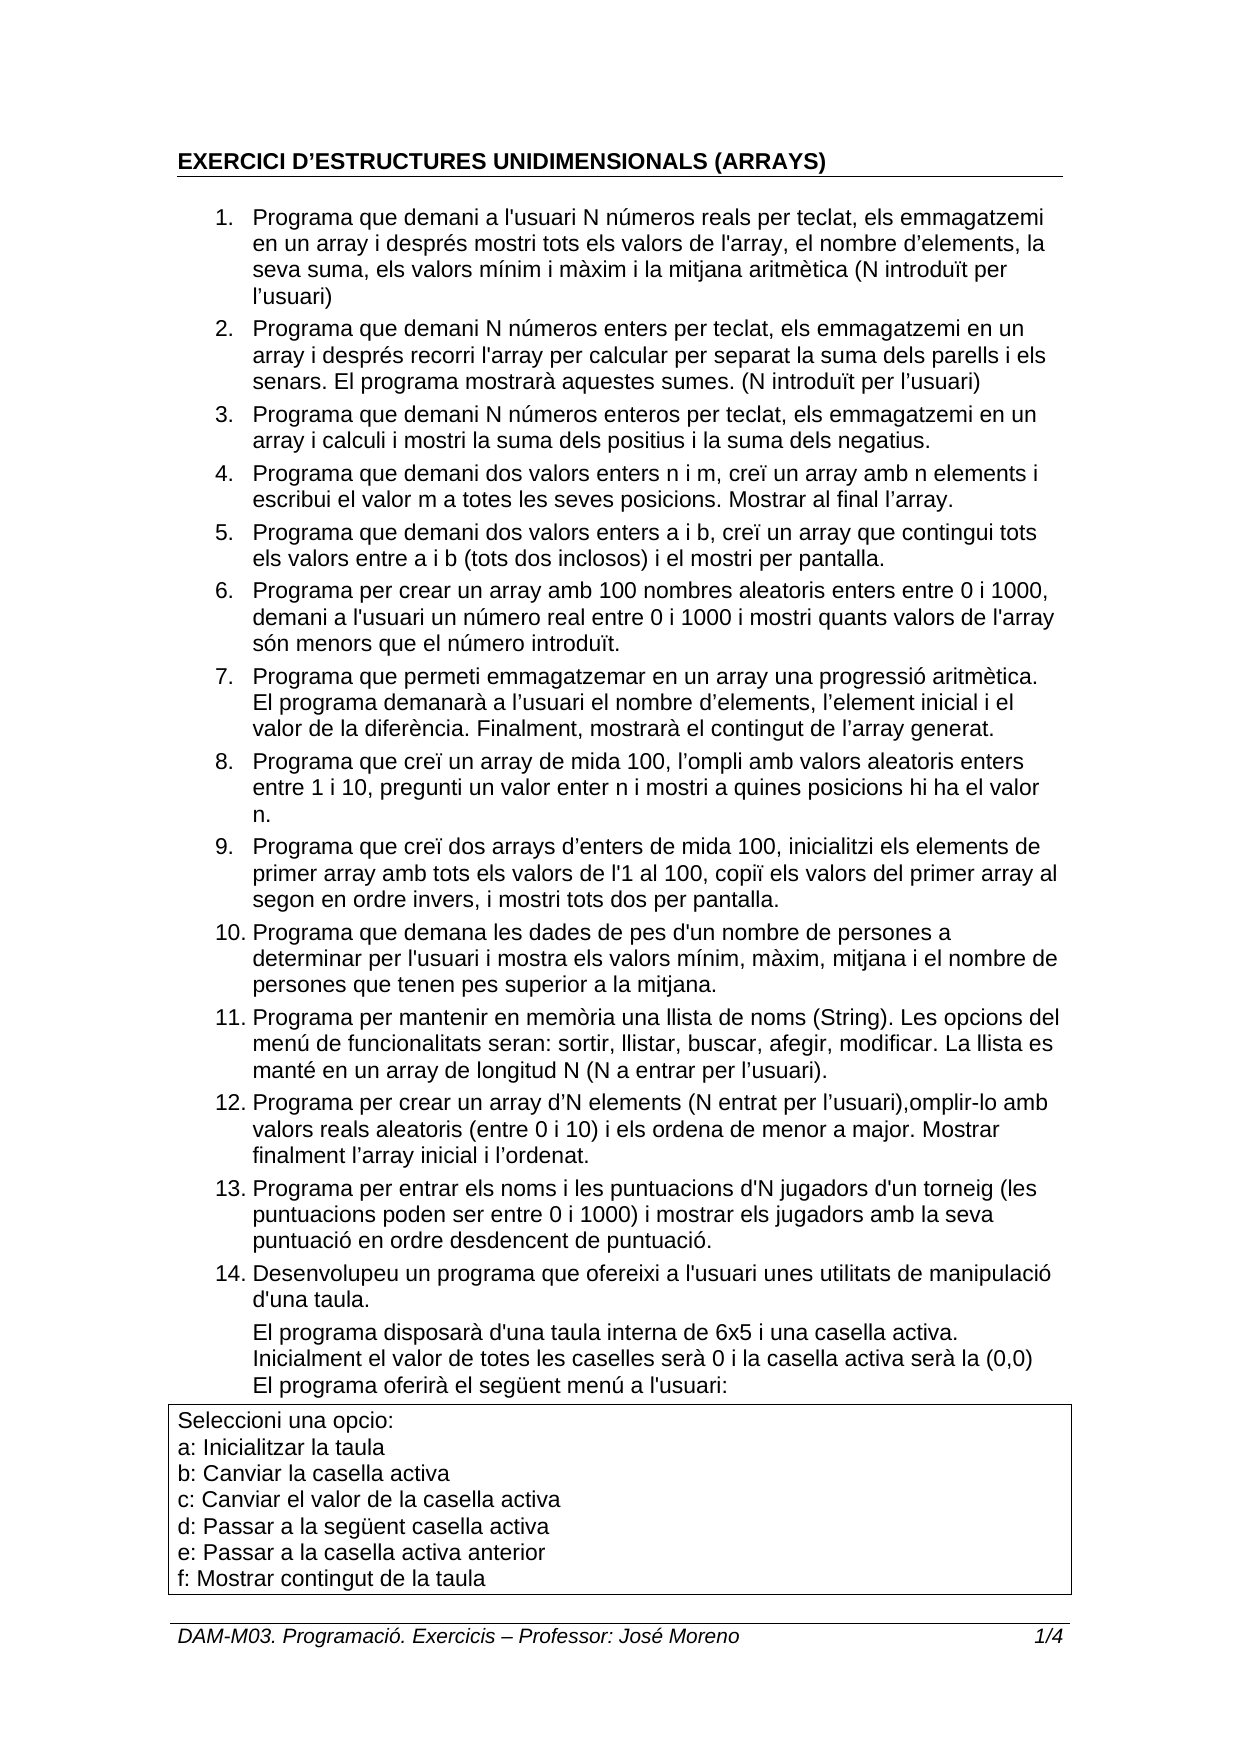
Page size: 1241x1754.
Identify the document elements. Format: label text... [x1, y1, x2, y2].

list Programa que creï un array de mida 100, l’ompli amb valors aleatoris enters entre 1 i 10, pregunti un valor enter n i mostri a quines posicions hi ha el valor n. [215, 748, 1063, 827]
subtitle EXERCICI D’ESTRUCTURES UNIDIMENSIONALS (ARRAYS) [177, 148, 1063, 176]
list Programa que demani N números enteros per teclat, els emmagatzemi en un array i calculi i mostri la suma dels positius i la suma dels negatius. [215, 401, 1063, 453]
list Programa que demani dos valors enters a i b, creï un array que contingui tots els valors entre a i b (tots dos inclosos) i el mostri per pantalla. [215, 518, 1063, 571]
list Programa per crear un array amb 100 nombres aleatoris enters entre 0 i 1000, demani a l'usuari un número real entre 0 i 1000 i mostri quants valors de l'array són menors que el número introduït. [215, 577, 1063, 656]
text Seleccioni una opcio: [169, 1405, 1071, 1434]
list Programa que creï dos arrays d’enters de mida 100, inicialitzi els elements de primer array amb tots els valors de l'1 al 100, copiï els valors del primer array al segon en ordre invers, i mostri tots dos per pantalla. [215, 833, 1063, 912]
text b: Canviar la casella activa [177, 1460, 1063, 1486]
list Programa per mantenir en memòria una llista de noms (String). Les opcions del menú de funcionalitats seran: sortir, llistar, buscar, afegir, modificar. La llista es manté en un array de longitud N (N a entrar per l’usuari). [215, 1004, 1063, 1083]
text d: Passar a la següent casella activa [177, 1513, 1063, 1539]
text e: Passar a la casella activa anterior [177, 1539, 1063, 1562]
list Programa per entrar els noms i les puntuacions d'N jugadors d'un torneig (les puntuacions poden ser entre 0 i 1000) i mostrar els jugadors amb la seva puntuació en ordre desdencent de puntuació. [215, 1174, 1063, 1254]
list Programa que demani dos valors enters n i m, creï un array amb n elements i escribui el valor m a totes les seves posicions. Mostrar al final l’array. [215, 459, 1063, 512]
list Programa que permeti emmagatzemar en un array una progressió aritmètica. El programa demanarà a l’usuari el nombre d’elements, l’element inicial i el valor de la diferència. Finalment, mostrarà el contingut de l’array generat. [215, 663, 1063, 742]
list Desenvolupeu un programa que ofereixi a l'usuari unes utilitats de manipulació d'una taula. [215, 1260, 1063, 1313]
list Programa que demani N números enters per teclat, els emmagatzemi en un array i després recorri l'array per calcular per separat la suma dels parells i els senars. El programa mostrarà aquestes sumes. (N introduït per l’usuari) [215, 315, 1063, 394]
text c: Canviar el valor de la casella activa [177, 1486, 1063, 1513]
text a: Inicialitzar la taula [177, 1434, 1063, 1460]
text f: Mostrar contingut de la taula [169, 1562, 1071, 1594]
list Programa que demani a l'usuari N números reals per teclat, els emmagatzemi en un array i després mostri tots els valors de l'array, el nombre d’elements, la seva suma, els valors mínim i màxim i la mitjana aritmètica (N introduït per l’usuari) [215, 203, 1063, 309]
list Programa que demana les dades de pes d'un nombre de persones a determinar per l'usuari i mostra els valors mínim, màxim, mitjana i el nombre de persones que tenen pes superior a la mitjana. [215, 919, 1063, 998]
list El programa oferirà el següent menú a l'usuari: [215, 1372, 1063, 1398]
list El programa disposarà d'una taula interna de 6x5 i una casella activa. Inicialment el valor de totes les caselles serà 0 i la casella activa serà la (0,0) [215, 1319, 1063, 1372]
list Programa per crear un array d’N elements (N entrat per l’usuari),omplir-lo amb valors reals aleatoris (entre 0 i 10) i els ordena de menor a major. Mostrar finalment l’array inicial i l’ordenat. [215, 1089, 1063, 1168]
